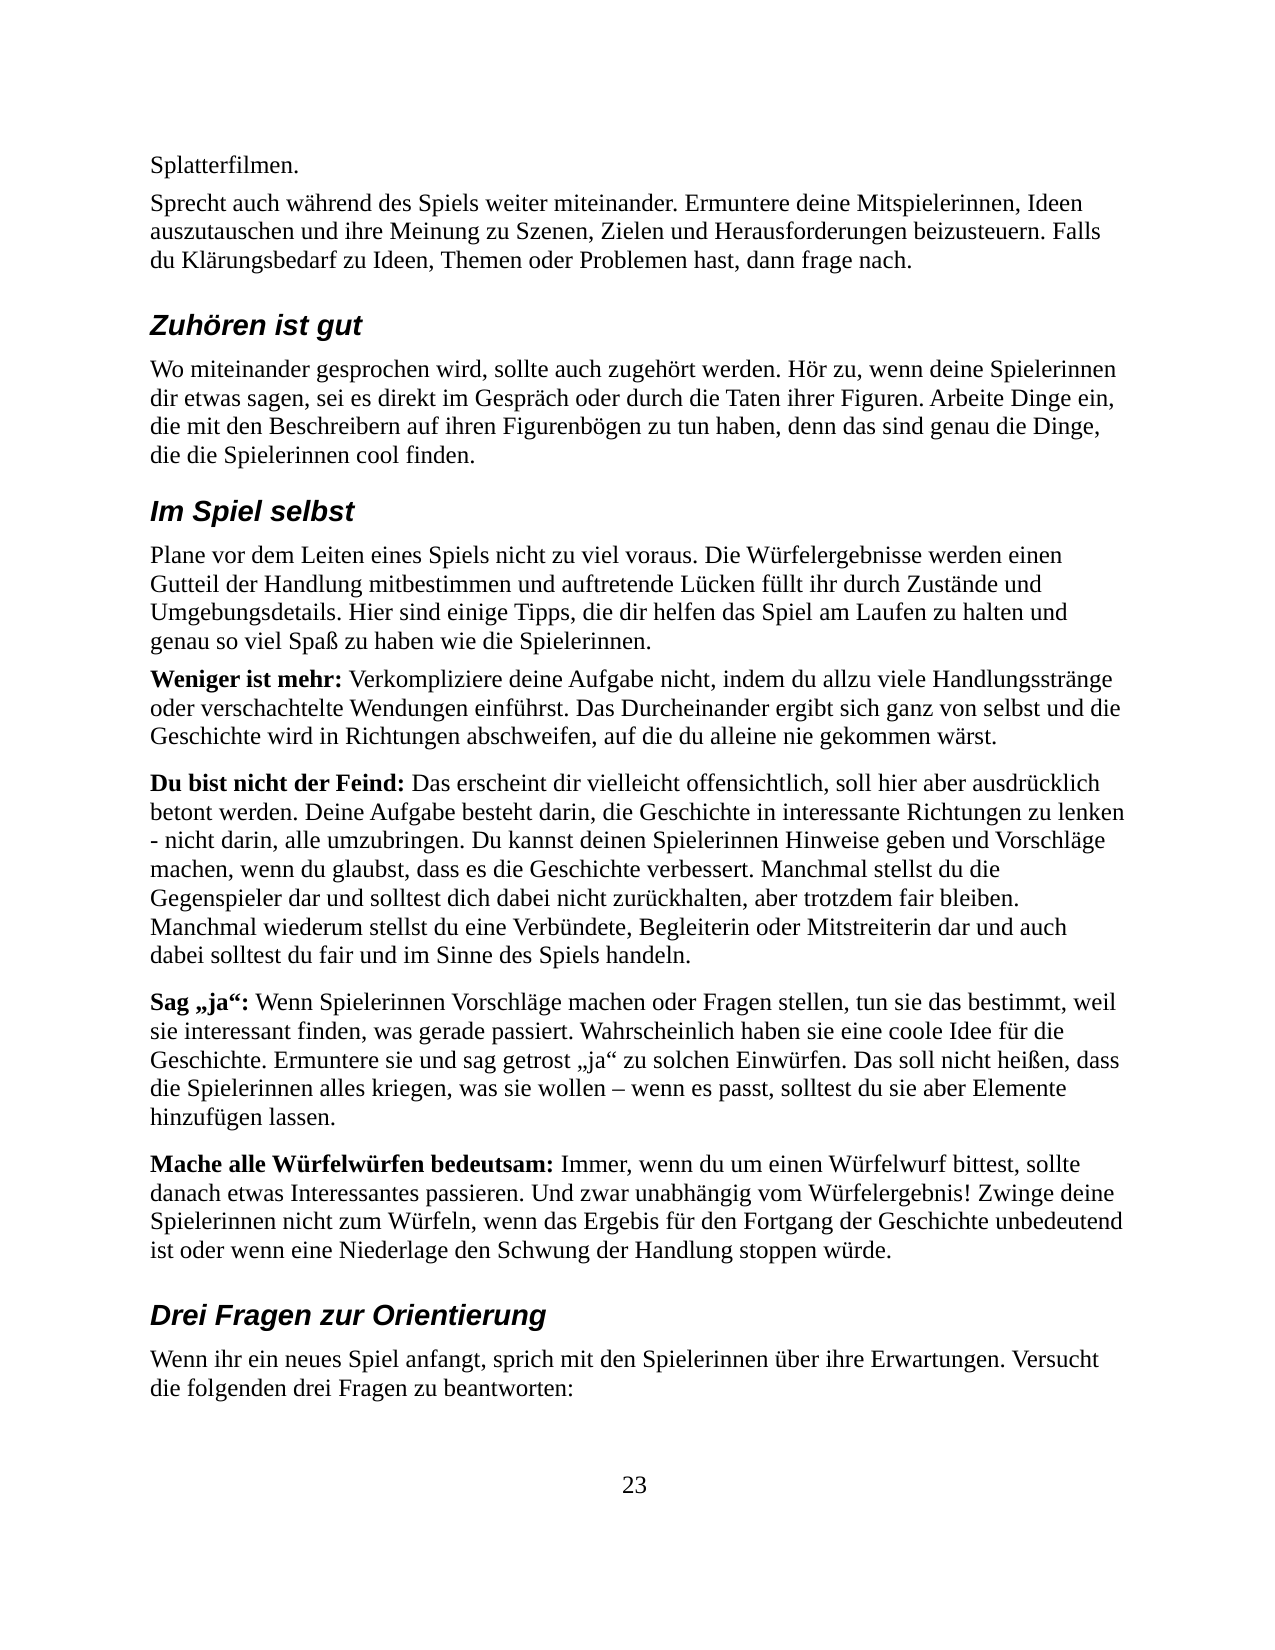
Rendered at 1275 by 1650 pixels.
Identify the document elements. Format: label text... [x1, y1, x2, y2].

text Wenn ihr ein neues Spiel anfangt, sprich mit den Spielerinnen über ihre Erwartungen. Versucht die folgenden drei Fragen zu beantworten: [150, 1344, 1125, 1401]
text Sprecht auch während des Spiels weiter miteinander. Ermuntere deine Mitspielerinnen, Ideen auszutauschen und ihre Meinung zu Szenen, Zielen und Herausforderungen beizusteuern. Falls du Klärungsbedarf zu Ideen, Themen oder Problemen hast, dann frage nach. [150, 188, 1125, 274]
text Weniger ist mehr: Verkompliziere deine Aufgabe nicht, indem du allzu viele Handlungsstränge oder verschachtelte Wendungen einführst. Das Durcheinander ergibt sich ganz von selbst und die Geschichte wird in Richtungen abschweifen, auf die du alleine nie gekommen wärst. [150, 664, 1125, 750]
text Plane vor dem Leiten eines Spiels nicht zu viel voraus. Die Würfelergebnisse werden einen Gutteil der Handlung mitbestimmen und auftretende Lücken füllt ihr durch Zustände und Umgebungsdetails. Hier sind einige Tipps, die dir helfen das Spiel am Laufen zu halten und genau so viel Spaß zu haben wie die Spielerinnen. [150, 540, 1125, 655]
subtitle Im Spiel selbst [150, 494, 1125, 527]
text Mache alle Würfelwürfen bedeutsam: Immer, wenn du um einen Würfelwurf bittest, sollte danach etwas Interessantes passieren. Und zwar unabhängig vom Würfelergebnis! Zwinge deine Spielerinnen nicht zum Würfeln, wenn das Ergebis für den Fortgang der Geschichte unbedeutend ist oder wenn eine Niederlage den Schwung der Handlung stoppen würde. [150, 1149, 1125, 1264]
text Splatterfilmen. [150, 150, 1125, 179]
text Du bist nicht der Feind: Das erscheint dir vielleicht offensichtlich, soll hier aber ausdrücklich betont werden. Deine Aufgabe besteht darin, die Geschichte in interessante Richtungen zu lenken - nicht darin, alle umzubringen. Du kannst deinen Spielerinnen Hinweise geben und Vorschläge machen, wenn du glaubst, dass es die Geschichte verbessert. Manchmal stellst du die Gegenspieler dar und solltest dich dabei nicht zurückhalten, aber trotzdem fair bleiben. Manchmal wiederum stellst du eine Verbündete, Begleiterin oder Mitstreiterin dar und auch dabei solltest du fair und im Sinne des Spiels handeln. [150, 768, 1125, 969]
subtitle Drei Fragen zur Orientierung [150, 1298, 1125, 1331]
subtitle Zuhören ist gut [150, 308, 1125, 341]
text Wo miteinander gesprochen wird, sollte auch zugehört werden. Hör zu, wenn deine Spielerinnen dir etwas sagen, sei es direkt im Gespräch oder durch die Taten ihrer Figuren. Arbeite Dinge ein, die mit den Beschreibern auf ihren Figurenbögen zu tun haben, denn das sind genau die Dinge, die die Spielerinnen cool finden. [150, 354, 1125, 469]
text Sag „ja“: Wenn Spielerinnen Vorschläge machen oder Fragen stellen, tun sie das bestimmt, weil sie interessant finden, was gerade passiert. Wahrscheinlich haben sie eine coole Idee für die Geschichte. Ermuntere sie und sag getrost „ja“ zu solchen Einwürfen. Das soll nicht heißen, dass die Spielerinnen alles kriegen, was sie wollen – wenn es passt, solltest du sie aber Elemente hinzufügen lassen. [150, 987, 1125, 1131]
